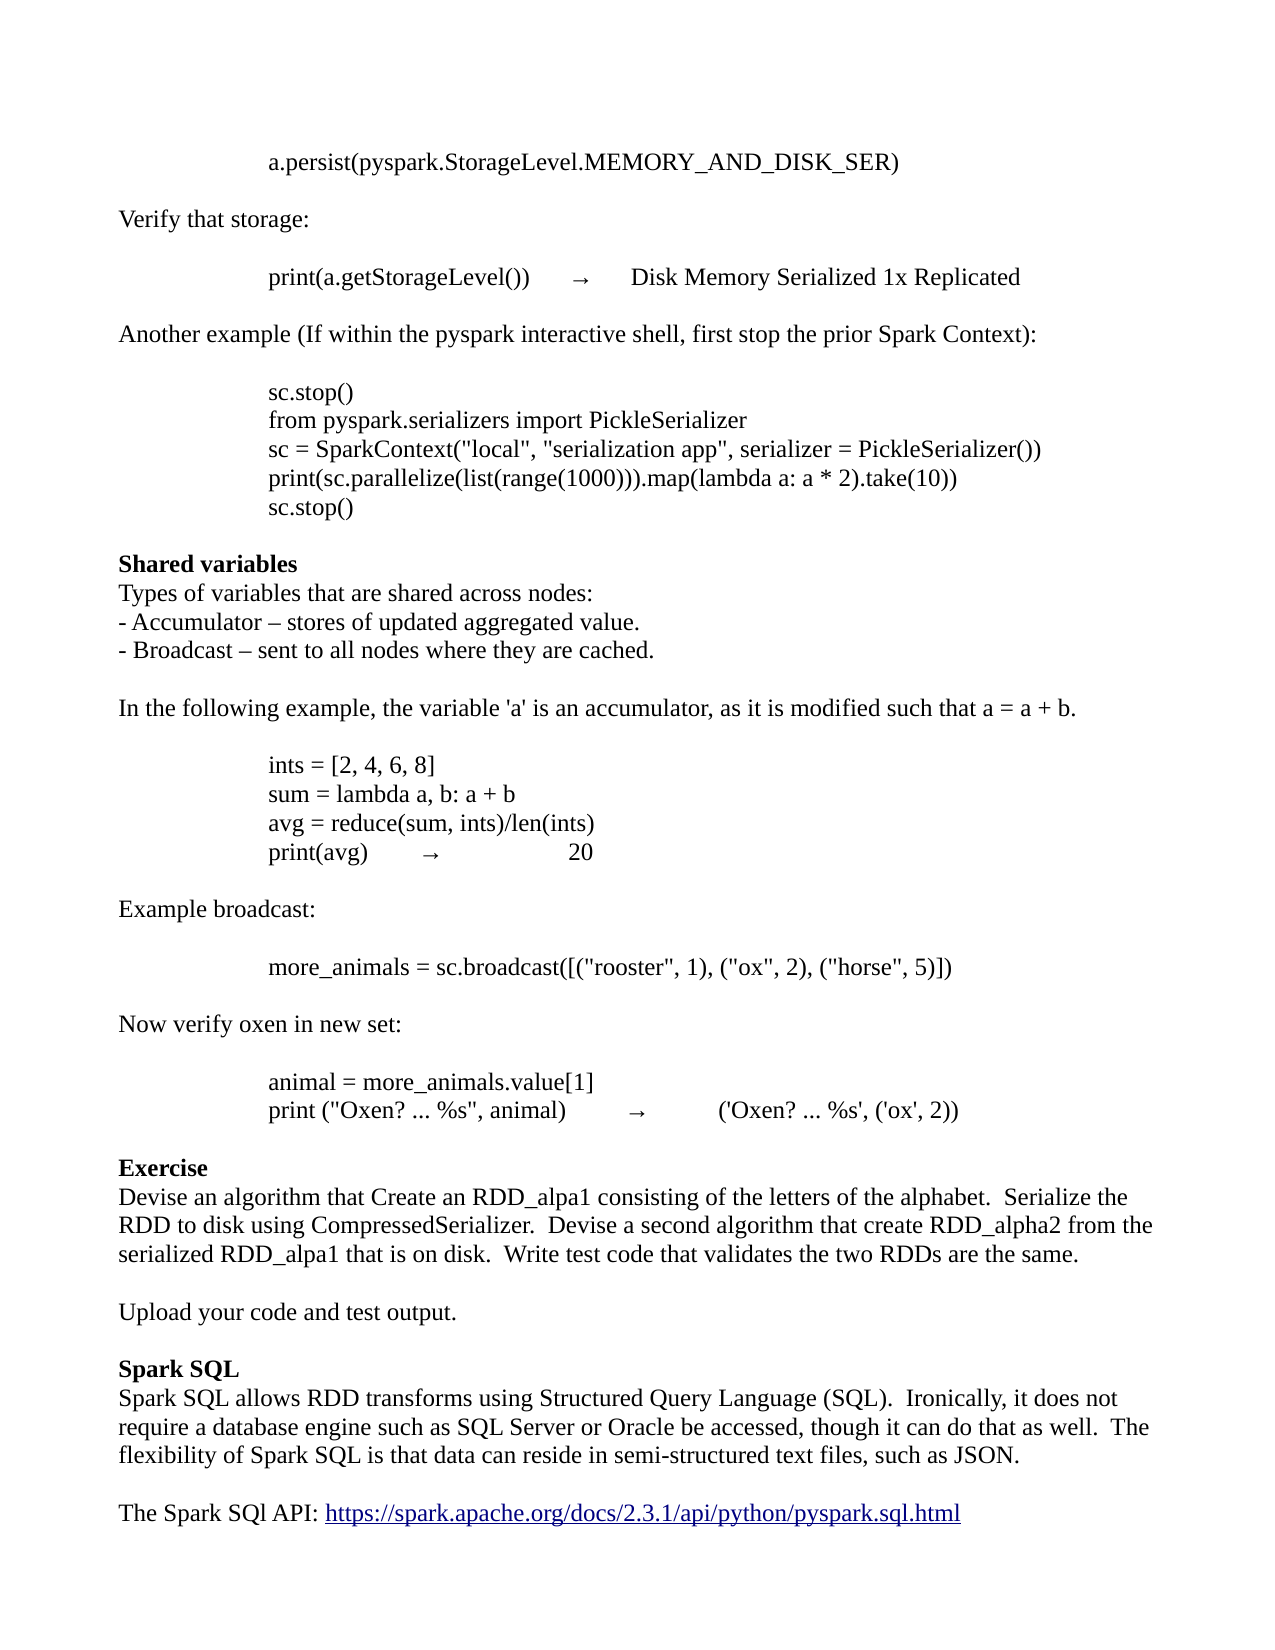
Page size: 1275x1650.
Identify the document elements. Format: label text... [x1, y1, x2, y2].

text from pyspark.serializers import PickleSerializer [118, 406, 1157, 434]
text Spark SQL allows RDD transforms using Structured Query Language (SQL). Ironically, it does not require a database engine such as SQL Server or Oracle be accessed, though it can do that as well. The flexibility of Spark SQL is that data can reside in semi-structured text files, such as JSON. [118, 1383, 1157, 1469]
text a.persist(pyspark.StorageLevel.MEMORY_AND_DISK_SER) [118, 147, 1157, 176]
text avg = reduce(sum, ints)/len(ints) [118, 808, 1157, 837]
text Example broadcast: [118, 894, 1157, 923]
text print(avg) → 20 [118, 837, 1157, 866]
text print ("Oxen? ... %s", animal) → ('Oxen? ... %s', ('ox', 2)) [118, 1096, 1157, 1124]
text Types of variables that are shared across nodes: [118, 578, 1157, 607]
text sc.stop() [118, 492, 1157, 521]
text sc.stop() [118, 377, 1157, 406]
text Exercise [118, 1153, 1157, 1182]
text - Broadcast – sent to all nodes where they are cached. [118, 636, 1157, 664]
text Devise an algorithm that Create an RDD_alpa1 consisting of the letters of the alphabet. Serialize the RDD to disk using CompressedSerializer. Devise a second algorithm that create RDD_alpha2 from the serialized RDD_alpa1 that is on disk. Write test code that validates the two RDDs are the same. [118, 1182, 1157, 1268]
text Verify that storage: [118, 204, 1157, 233]
text Shared variables [118, 549, 1157, 578]
text ints = [2, 4, 6, 8] [118, 751, 1157, 779]
text sc = SparkContext("local", "serialization app", serializer = PickleSerializer()) [118, 434, 1157, 463]
text Now verify oxen in new set: [118, 1009, 1157, 1038]
text animal = more_animals.value[1] [118, 1067, 1157, 1096]
text print(sc.parallelize(list(range(1000))).map(lambda a: a * 2).take(10)) [118, 463, 1157, 492]
text sum = lambda a, b: a + b [118, 779, 1157, 808]
text Another example (If within the pyspark interactive shell, first stop the prior Spark Context): [118, 319, 1157, 348]
text Upload your code and test output. [118, 1297, 1157, 1326]
text more_animals = sc.broadcast([("rooster", 1), ("ox", 2), ("horse", 5)]) [118, 952, 1157, 981]
text print(a.getStorageLevel()) → Disk Memory Serialized 1x Replicated [118, 262, 1157, 291]
text The Spark SQl API: https://spark.apache.org/docs/2.3.1/api/python/pyspark.sql.html [118, 1498, 1157, 1527]
text Spark SQL [118, 1354, 1157, 1383]
text In the following example, the variable 'a' is an accumulator, as it is modified such that a = a + b. [118, 693, 1157, 722]
text - Accumulator – stores of updated aggregated value. [118, 607, 1157, 636]
